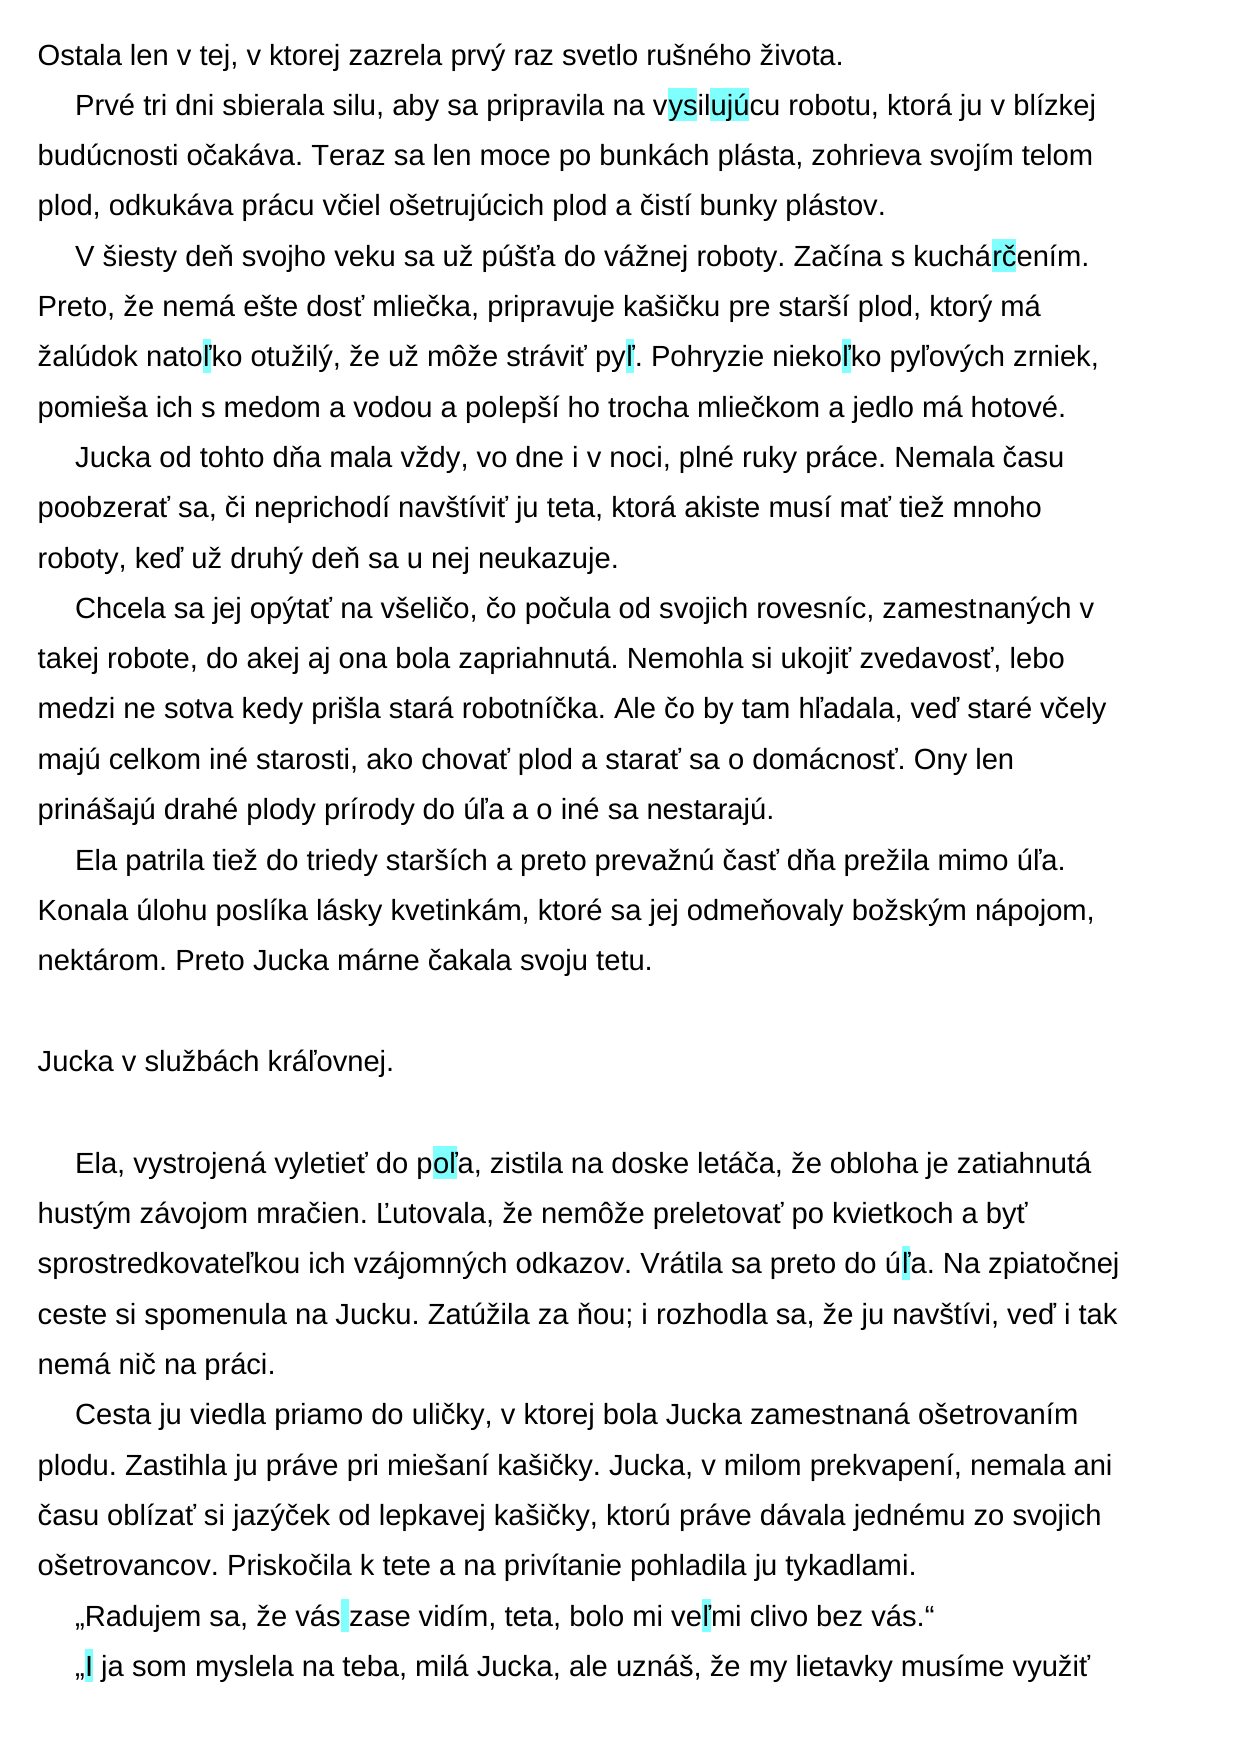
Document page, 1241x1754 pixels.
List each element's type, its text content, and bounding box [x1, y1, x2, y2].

text „I ja som myslela na teba, milá Jucka, ale uznáš, že my lietavky musíme využiť [37, 1649, 1130, 1682]
text Ela patrila tiež do triedy starších a preto prevažnú časť dňa prežila mimo úľa. Konala úlohu poslíka lásky kvetinkám, ktoré sa jej odmeňovaly božským nápojom, nektárom. Preto Jucka márne čakala svoju tetu. [37, 842, 1130, 977]
text Chcela sa jej opýtať na všeličo, čo počula od svojich rovesníc, zamest­naných v takej robote, do akej aj ona bola zapriahnutá. Nemohla si ukojiť zvedavosť, lebo medzi ne sotva kedy prišla stará robotníčka. Ale čo by tam hľadala, veď staré včely majú celkom iné starosti, ako chovať plod a starať sa o domácnosť. Ony len prinášajú drahé plody prírody do úľa a o iné sa nestarajú. [37, 591, 1130, 826]
text Cesta ju viedla priamo do uličky, v ktorej bola Jucka zamest­naná ošetrovaním plodu. Zastihla ju práve pri miešaní kašičky. Jucka, v milom prekvapení, nemala ani času oblízať si jazýček od lepkavej ka­šičky, ktorú práve dávala jednému zo svojich ošetrovancov. Priskočila k tete a na privítanie pohladila ju tykadlami. [37, 1397, 1130, 1582]
text Ela, vystrojená vyletieť do poľa, zistila na doske letáča, že oblo­ha je zatiahnutá hustým závojom mračien. Ľutovala, že nemôže preletovať po kvietkoch a byť sprostredkovateľkou ich vzájomných odkazov. Vrátila sa preto do úľa. Na zpiatočnej ceste si spomenula na Jucku. Zatúžila za ňou; i rozhodla sa, že ju navštívi, veď i tak nemá nič na práci. [37, 1146, 1130, 1381]
text Jucka od tohto dňa mala vždy, vo dne i v noci, plné ruky práce. Nemala času poobzerať sa, či neprichodí navštíviť ju teta, ktorá akiste musí mať tiež mnoho roboty, keď už druhý deň sa u nej neukazuje. [37, 440, 1130, 574]
text Prvé tri dni sbierala silu, aby sa pripravila na vysilujúcu robotu, ktorá ju v blízkej budúcnosti očakáva. Teraz sa len moce po bunkách plásta, zohrieva svojím telom plod, odkukáva prácu včiel ošetrujúcich plod a čistí bunky plástov. [37, 88, 1130, 222]
text „Radujem sa, že vás zase vidím, teta, bolo mi veľmi clivo bez vás.“ [37, 1599, 1130, 1632]
text Ostala len v tej, v ktorej zazrela prvý raz svetlo rušného života. [37, 37, 1130, 71]
text Jucka v službách kráľovnej. [37, 1044, 1130, 1078]
text V šiesty deň svojho veku sa už púšťa do vážnej roboty. Začína s kuchárčením. Preto, že nemá ešte dosť mliečka, pripravuje kašičku pre starší plod, ktorý má žalúdok natoľko otužilý, že už môže stráviť pyľ. Pohryzie niekoľko pyľových zrniek, pomieša ich s medom a vodou a po­lepší ho trocha mliečkom a jedlo má hotové. [37, 239, 1130, 423]
